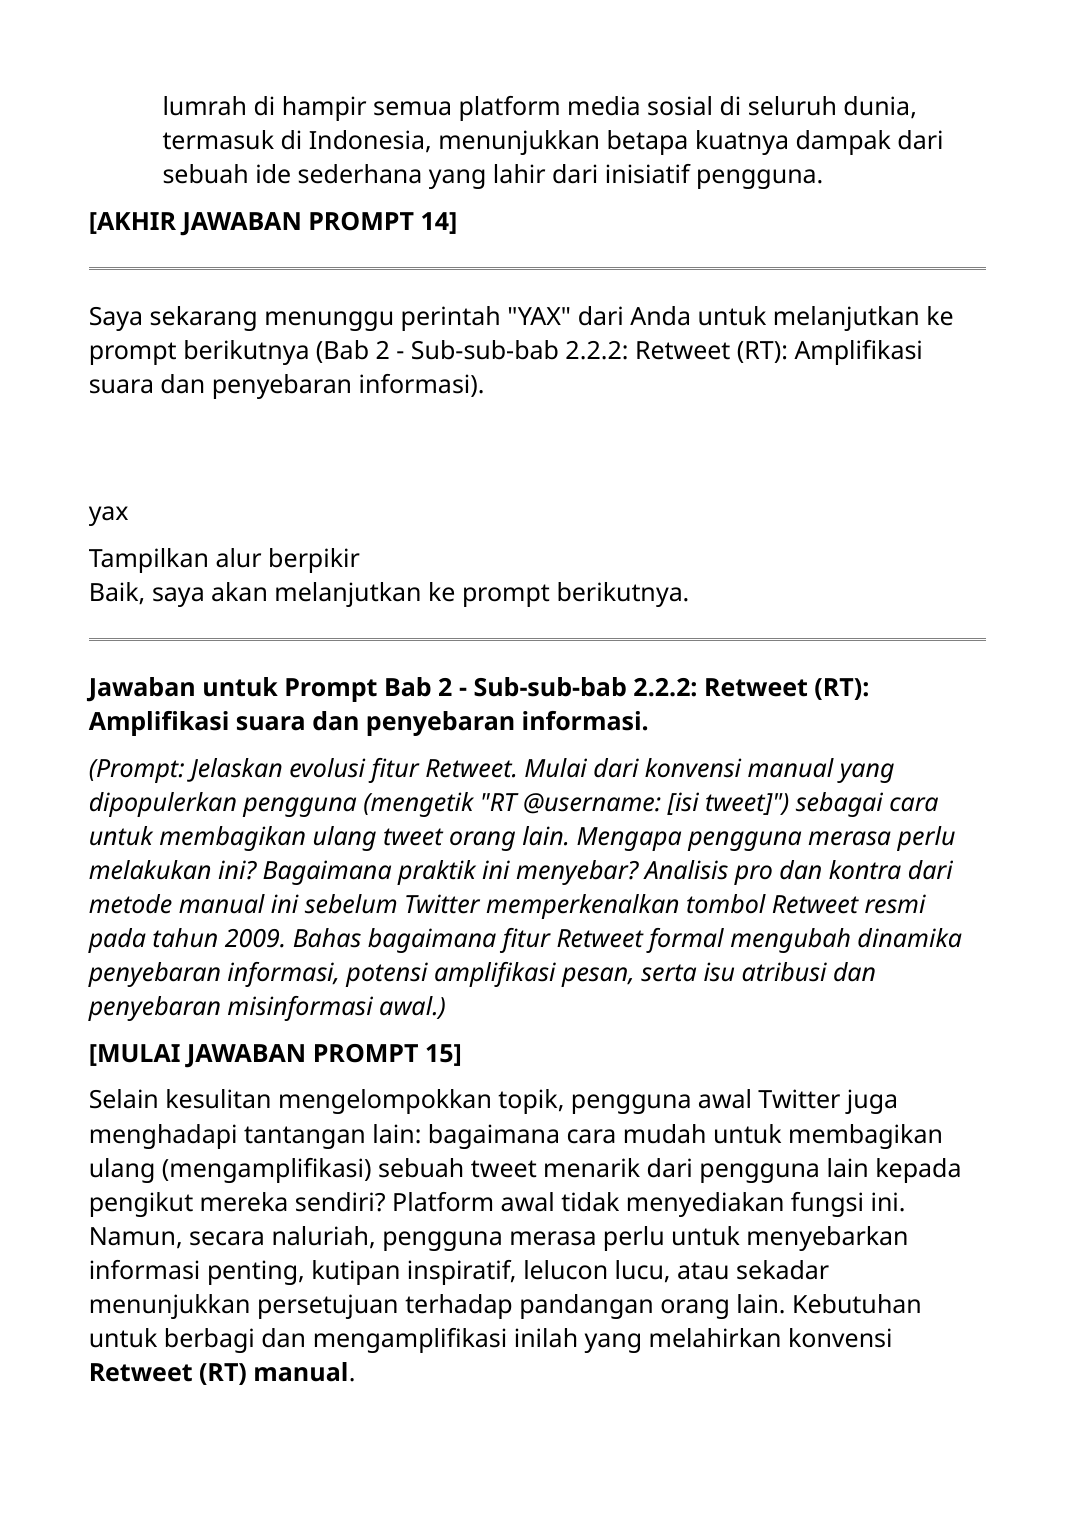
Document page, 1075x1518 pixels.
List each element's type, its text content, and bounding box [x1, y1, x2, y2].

text Tampilkan alur berpikir [88, 541, 986, 574]
text Saya sekarang menunggu perintah "YAX" dari Anda untuk melanjutkan ke prompt berikutnya (Bab 2 - Sub-sub-bab 2.2.2: Retweet (RT): Amplifikasi suara dan penyebaran informasi). [88, 299, 986, 401]
text (Prompt: Jelaskan evolusi fitur Retweet. Mulai dari konvensi manual yang dipopulerkan pengguna (mengetik "RT @username: [isi tweet]") sebagai cara untuk membagikan ulang tweet orang lain. Mengapa pengguna merasa perlu melakukan ini? Bagaimana praktik ini menyebar? Analisis pro dan kontra dari metode manual ini sebelum Twitter memperkenalkan tombol Retweet resmi pada tahun 2009. Bahas bagaimana fitur Retweet formal mengubah dinamika penyebaran informasi, potensi amplifikasi pesan, serta isu atribusi dan penyebaran misinformasi awal.) [88, 751, 986, 1023]
text [MULAI JAWABAN PROMPT 15] [88, 1036, 986, 1070]
text Selain kesulitan mengelompokkan topik, pengguna awal Twitter juga menghadapi tantangan lain: bagaimana cara mudah untuk membagikan ulang (mengamplifikasi) sebuah tweet menarik dari pengguna lain kepada pengikut mereka sendiri? Platform awal tidak menyediakan fungsi ini. Namun, secara naluriah, pengguna merasa perlu untuk menyebarkan informasi penting, kutipan inspiratif, lelucon lucu, atau sekadar menunjukkan persetujuan terhadap pandangan orang lain. Kebutuhan untuk berbagi dan mengamplifikasi inilah yang melahirkan konvensi Retweet (RT) manual. [88, 1082, 986, 1389]
text yax [88, 494, 986, 528]
text Baik, saya akan melanjutkan ke prompt berikutnya. [88, 574, 986, 609]
text Jawaban untuk Prompt Bab 2 - Sub-sub-bab 2.2.2: Retweet (RT): Amplifikasi suara dan penyebaran informasi. [88, 670, 986, 738]
list lumrah di hampir semua platform media sosial di seluruh dunia, termasuk di Indonesia, menunjukkan betapa kuatnya dampak dari sebuah ide sederhana yang lahir dari inisiatif pengguna. [133, 88, 986, 191]
text [AKHIR JAWABAN PROMPT 14] [88, 203, 986, 237]
